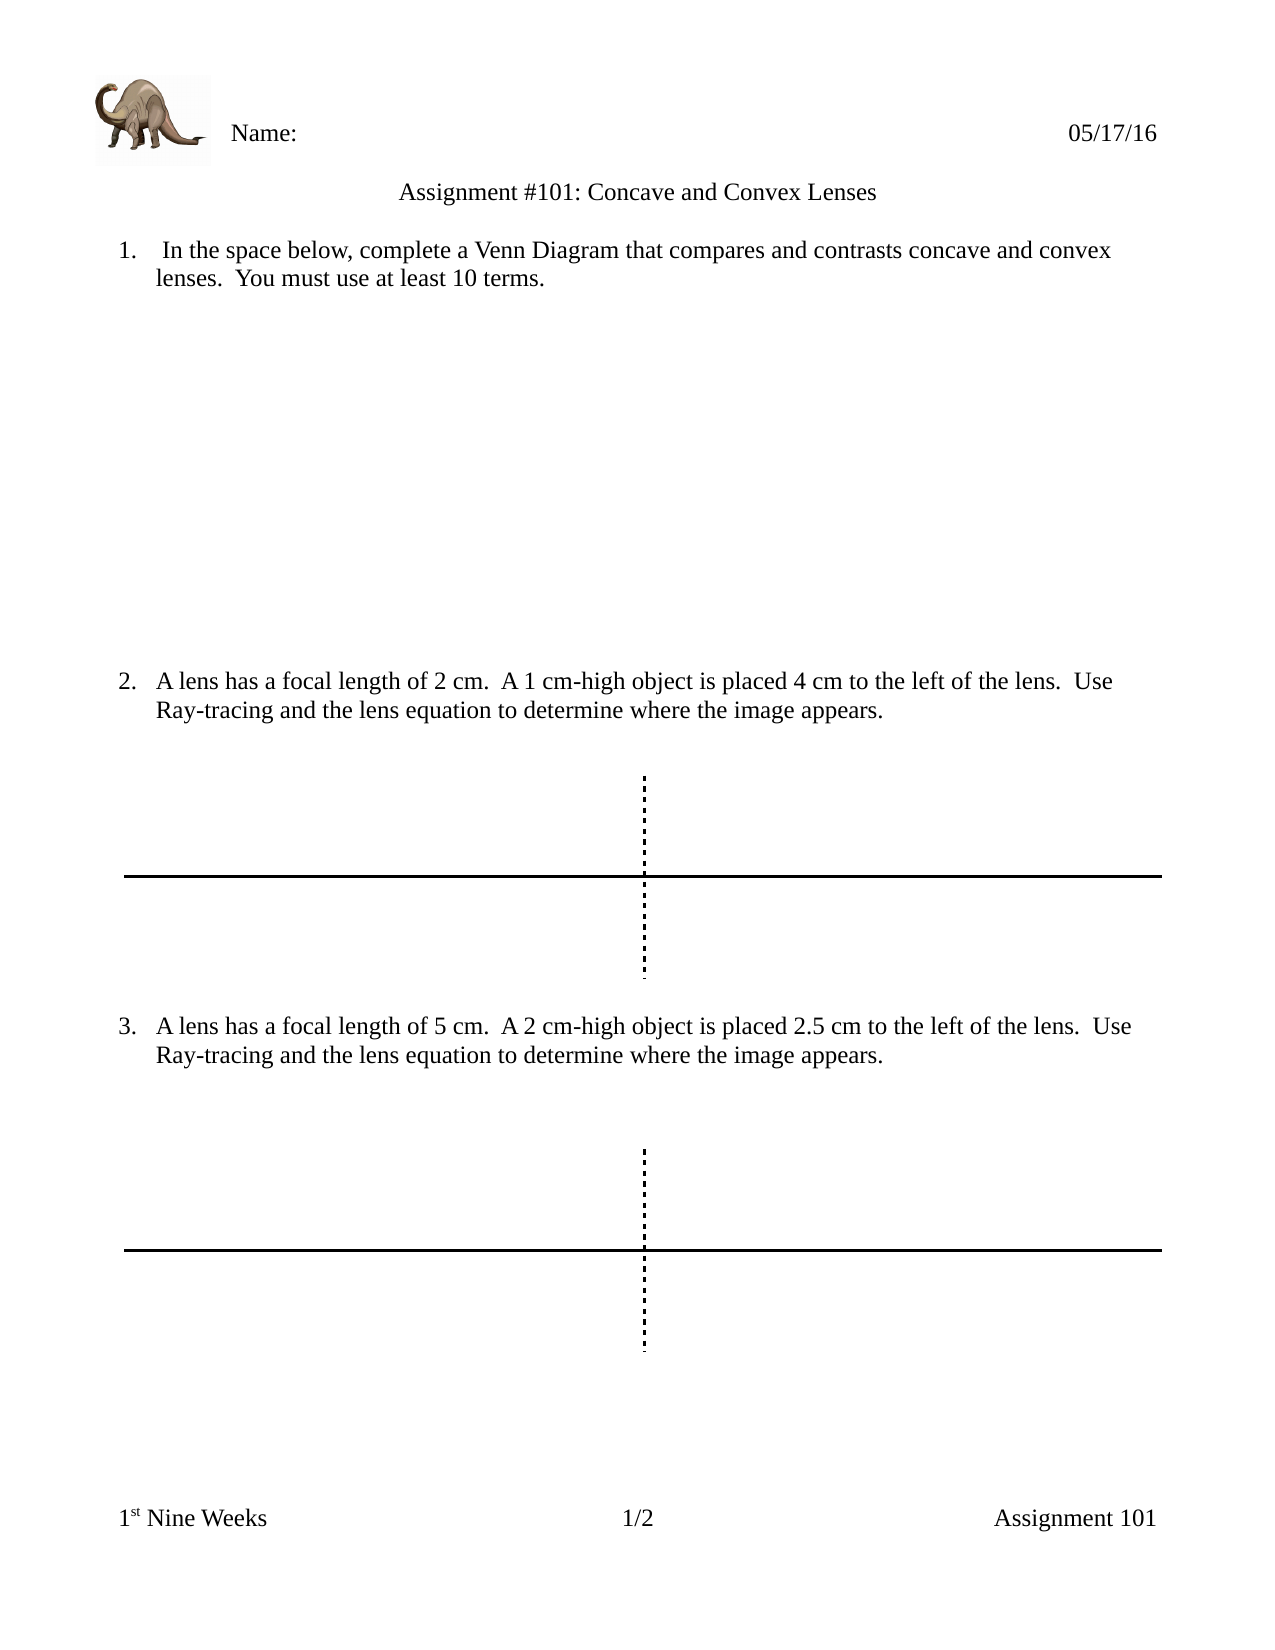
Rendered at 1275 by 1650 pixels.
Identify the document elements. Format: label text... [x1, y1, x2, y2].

list A lens has a focal length of 5 cm. A 2 cm-high object is placed 2.5 cm to the left of the lens. Use Ray-tracing and the lens equation to determine where the image appears. [118, 1011, 1157, 1068]
text Assignment #101: Concave and Convex Lenses [118, 177, 1157, 206]
picture [95, 75, 211, 166]
list A lens has a focal length of 2 cm. A 1 cm-high object is placed 4 cm to the left of the lens. Use Ray-tracing and the lens equation to determine where the image appears. [118, 666, 1157, 723]
list In the space below, complete a Venn Diagram that compares and contrasts concave and convex lenses. You must use at least 10 terms. [118, 235, 1157, 292]
